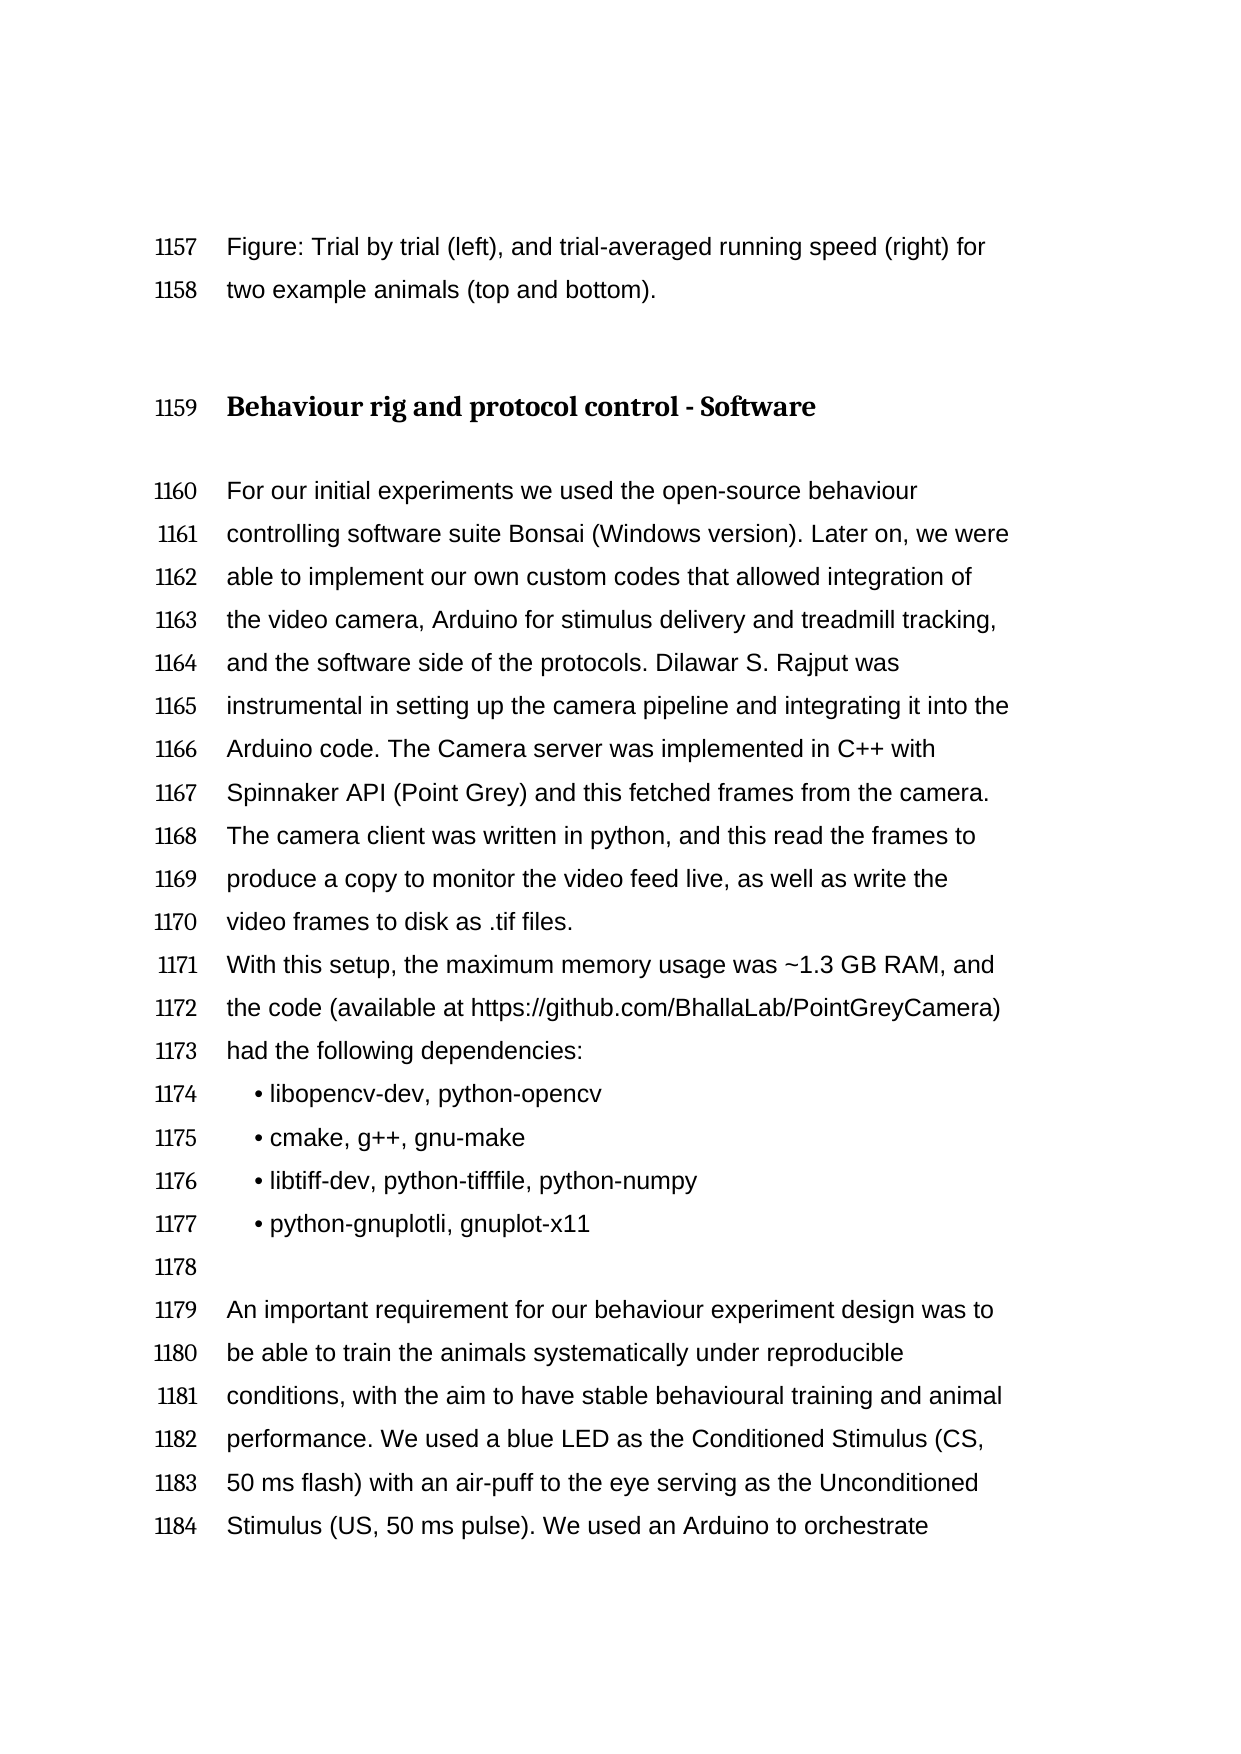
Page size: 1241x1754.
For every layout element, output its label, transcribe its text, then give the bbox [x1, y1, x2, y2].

text With this setup, the maximum memory usage was ~1.3 GB RAM, and the code (available at https://github.com/BhallaLab/PointGreyCamera) had the following dependencies: [226, 950, 1014, 1065]
text • python-gnuplotli, gnuplot-x11 [226, 1209, 1014, 1237]
text Figure: Trial by trial (left), and trial-averaged running speed (right) for two example animals (top and bottom). [226, 232, 1014, 304]
subtitle Behaviour rig and protocol control - Software [226, 391, 1014, 424]
text For our initial experiments we used the open-source behaviour controlling software suite Bonsai (Windows version). Later on, we were able to implement our own custom codes that allowed integration of the video camera, Arduino for stimulus delivery and treadmill tracking, and the software side of the protocols. Dilawar S. Rajput was instrumental in setting up the camera pipeline and integrating it into the Arduino code. The Camera server was implemented in C++ with Spinnaker API (Point Grey) and this fetched frames from the camera. The camera client was written in python, and this read the frames to produce a copy to monitor the video feed live, as well as write the video frames to disk as .tif files. [226, 476, 1014, 936]
text An important requirement for our behaviour experiment design was to be able to train the animals systematically under reproducible conditions, with the aim to have stable behavioural training and animal performance. We used a blue LED as the Conditioned Stimulus (CS, 50 ms flash) with an air-puff to the eye serving as the Unconditioned Stimulus (US, 50 ms pulse). We used an Arduino to orchestrate [226, 1295, 1014, 1539]
text • libtiff-dev, python-tifffile, python-numpy [226, 1166, 1014, 1194]
text • cmake, g++, gnu-make [226, 1122, 1014, 1151]
text • libopencv-dev, python-opencv [226, 1079, 1014, 1108]
